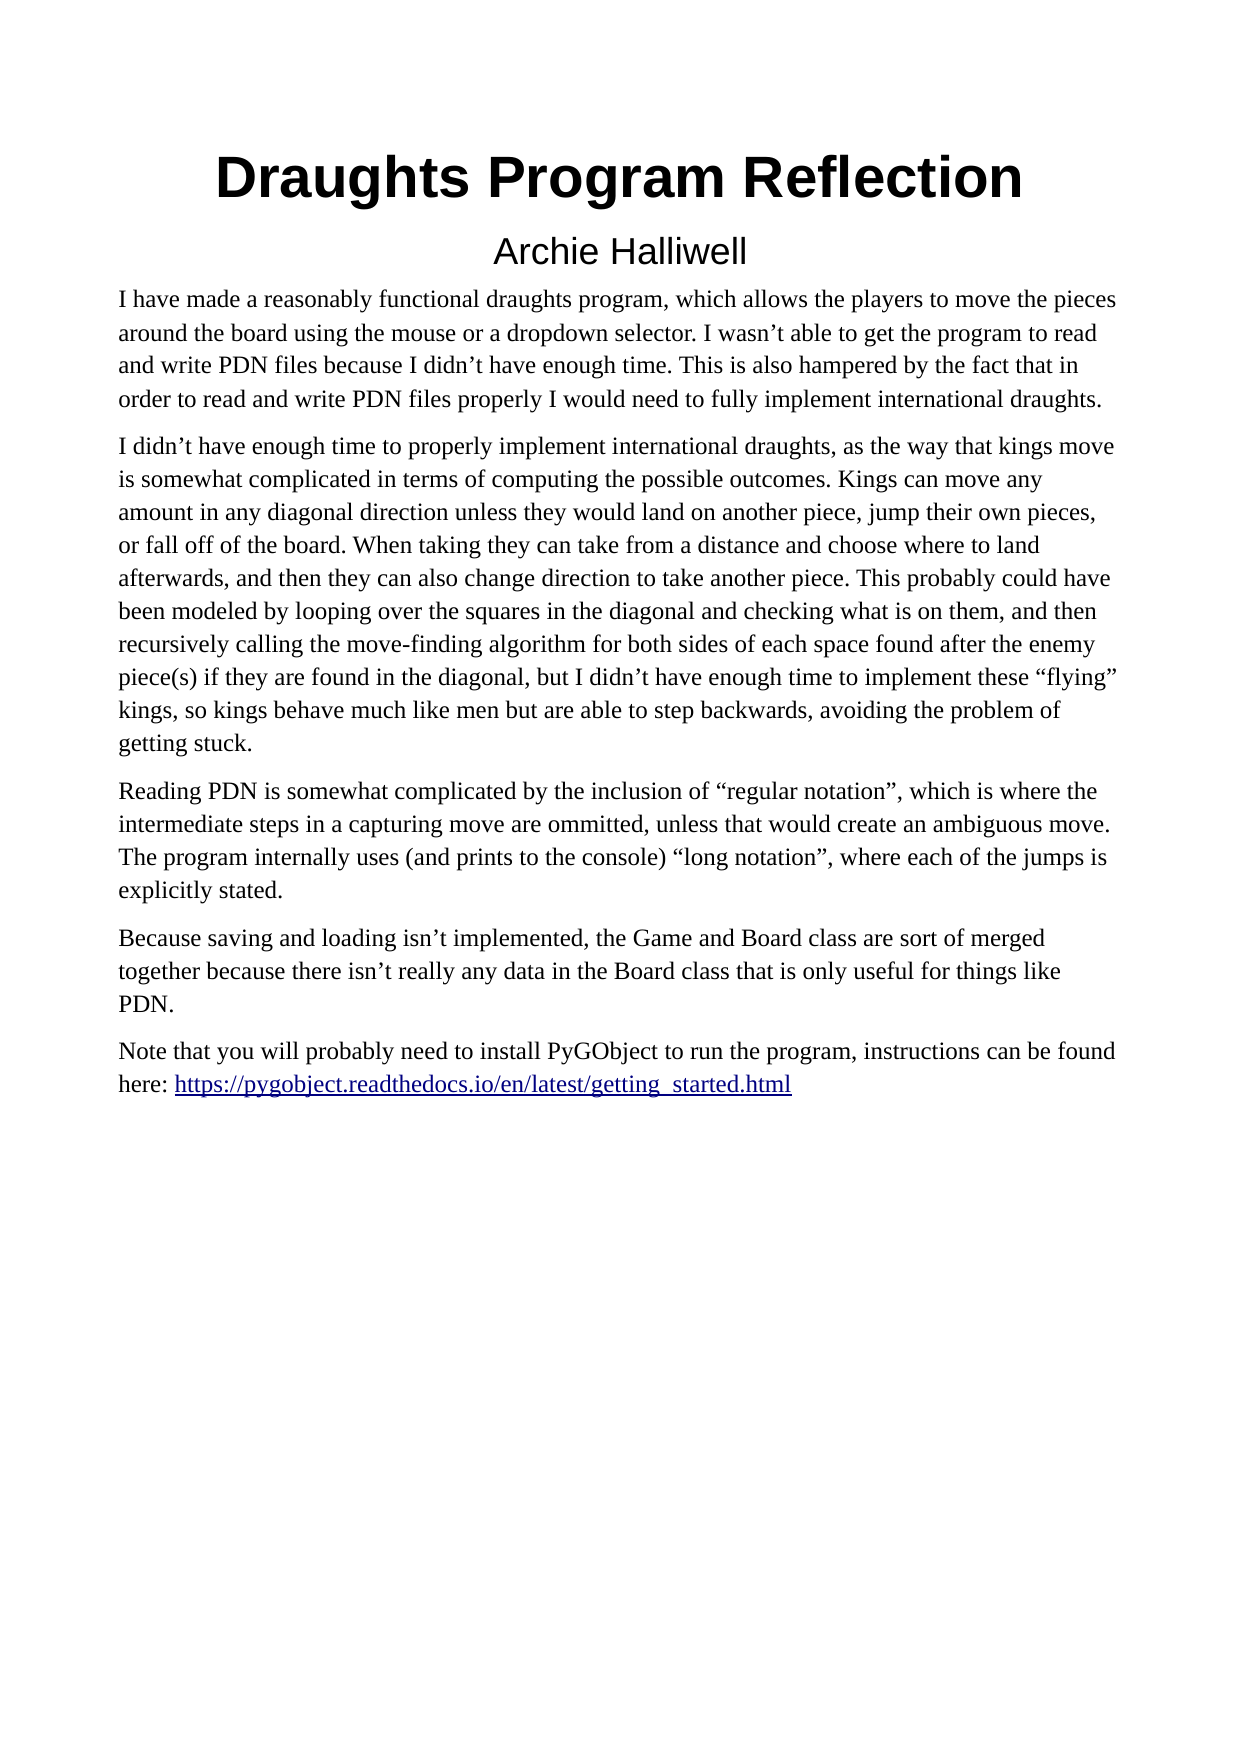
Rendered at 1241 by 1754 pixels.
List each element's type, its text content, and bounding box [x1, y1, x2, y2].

text Reading PDN is somewhat complicated by the inclusion of “regular notation”, which is where the intermediate steps in a capturing move are ommitted, unless that would create an ambiguous move. The program internally uses (and prints to the console) “long notation”, where each of the jumps is explicitly stated. [118, 776, 1122, 904]
text Because saving and loading isn’t implemented, the Game and Board class are sort of merged together because there isn’t really any data in the Board class that is only useful for things like PDN. [118, 923, 1122, 1017]
title Draughts Program Reflection [118, 143, 1122, 210]
subtitle Archie Halliwell [118, 229, 1122, 272]
text I have made a reasonably functional draughts program, which allows the players to move the pieces around the board using the mouse or a dropdown selector. I wasn’t able to get the program to read and write PDN files because I didn’t have enough time. This is also hampered by the fact that in order to read and write PDN files properly I would need to fully implement international draughts. [118, 284, 1122, 412]
text Note that you will probably need to install PyGObject to run the program, instructions can be found here: https://pygobject.readthedocs.io/en/latest/getting_started.html [118, 1036, 1122, 1098]
text I didn’t have enough time to properly implement international draughts, as the way that kings move is somewhat complicated in terms of computing the possible outcomes. Kings can move any amount in any diagonal direction unless they would land on another piece, jump their own pieces, or fall off of the board. When taking they can take from a distance and choose where to land afterwards, and then they can also change direction to take another piece. This probably could have been modeled by looping over the squares in the diagonal and checking what is on them, and then recursively calling the move-finding algorithm for both sides of each space found after the enemy piece(s) if they are found in the diagonal, but I didn’t have enough time to implement these “flying” kings, so kings behave much like men but are able to step backwards, avoiding the problem of getting stuck. [118, 431, 1122, 757]
